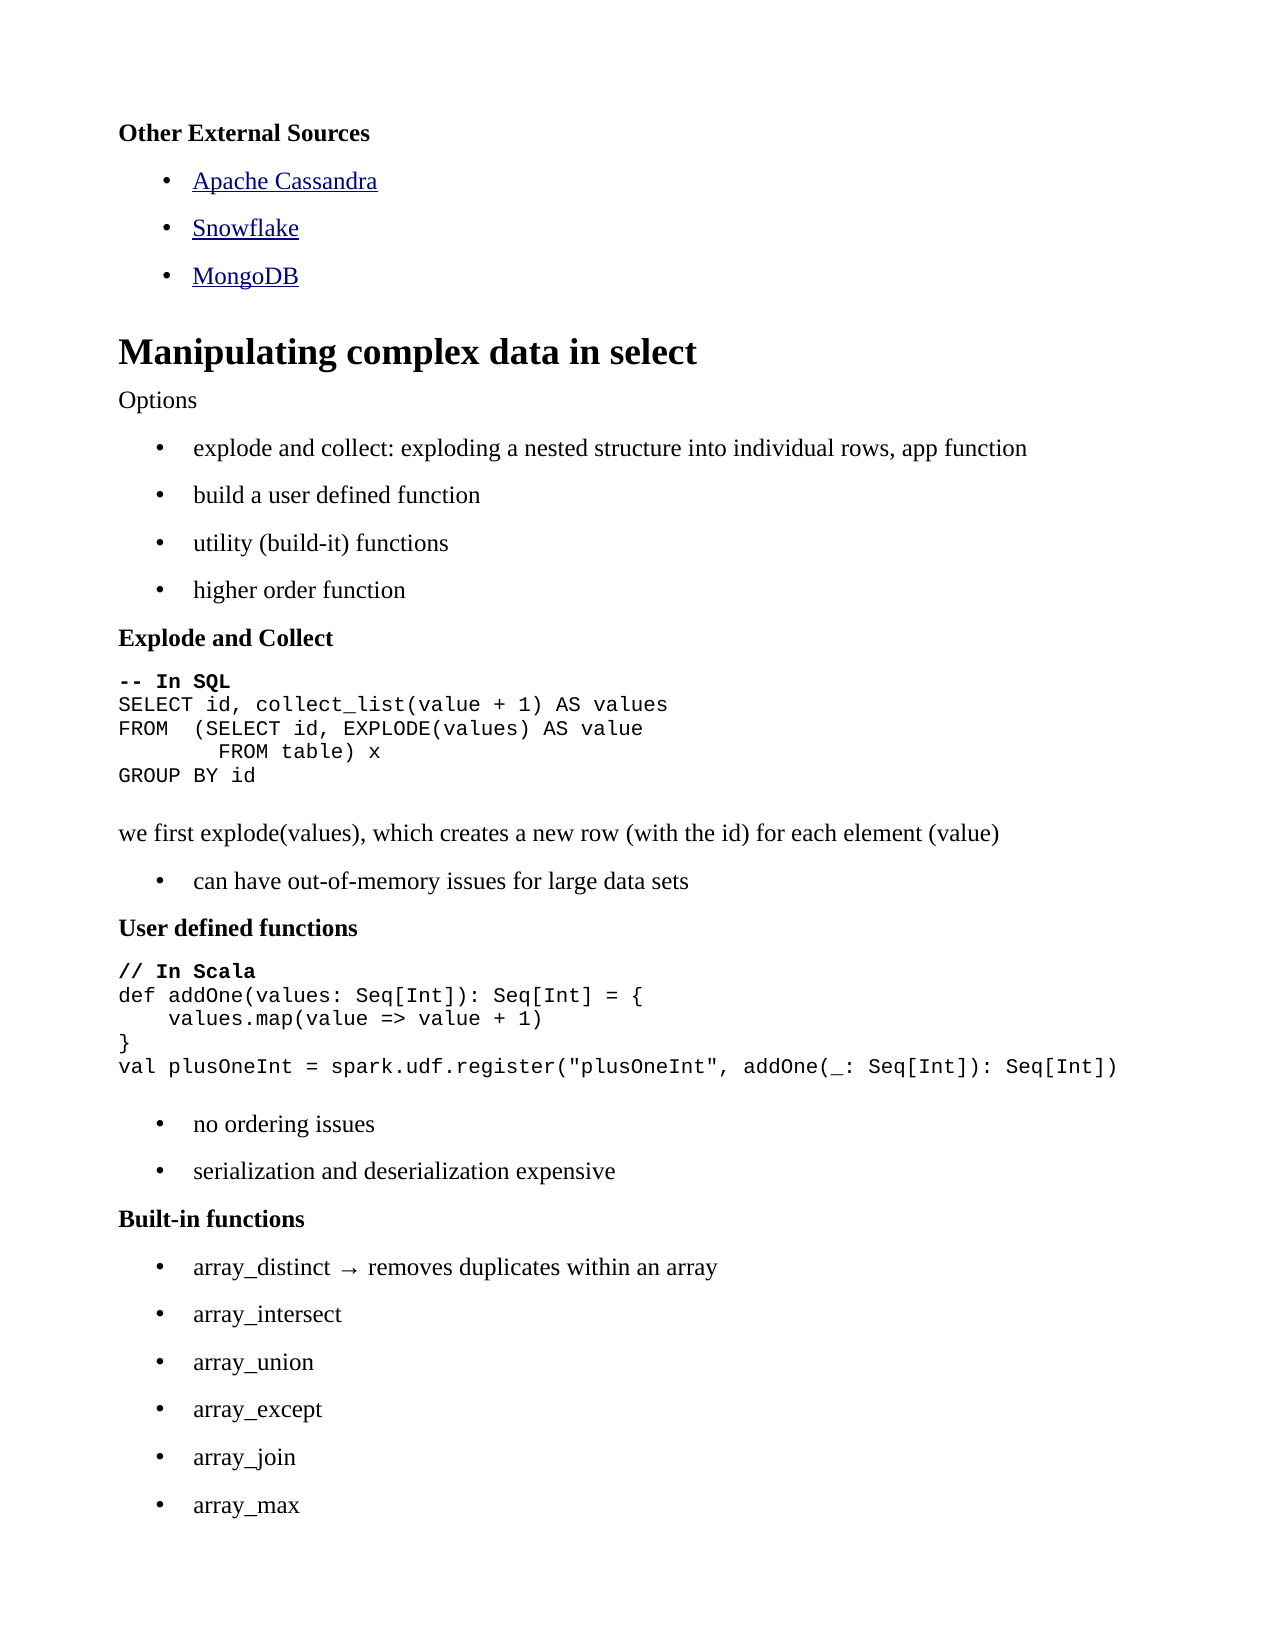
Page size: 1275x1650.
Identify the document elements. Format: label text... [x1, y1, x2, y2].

text FROM (SELECT id, EXPLODE(values) AS value [118, 718, 1157, 742]
text Built-in functions [118, 1204, 1157, 1233]
list array_distinct → removes duplicates within an array [156, 1252, 1157, 1280]
list Snowflake [162, 213, 1157, 242]
subtitle Manipulating complex data in select [118, 329, 1157, 372]
text // In Scala [118, 961, 1157, 985]
text values.map(value => value + 1) [118, 1008, 1157, 1032]
text we first explode(values), which creates a new row (with the id) for each element (value) [118, 818, 1157, 847]
text GROUP BY id [118, 765, 1157, 789]
list utility (build-it) functions [156, 528, 1157, 557]
text Explode and Collect [118, 623, 1157, 652]
list serialization and deserialization expensive [156, 1156, 1157, 1185]
text Options [118, 385, 1157, 414]
list higher order function [156, 575, 1157, 604]
list no ordering issues [156, 1109, 1157, 1138]
list Apache Cassandra [162, 166, 1157, 194]
list array_union [156, 1347, 1157, 1376]
list array_max [156, 1490, 1157, 1518]
text def addOne(values: Seq[Int]): Seq[Int] = { [118, 985, 1157, 1008]
list array_join [156, 1442, 1157, 1471]
text Other External Sources [118, 118, 1157, 147]
text SELECT id, collect_list(value + 1) AS values [118, 694, 1157, 718]
text FROM table) x [118, 742, 1157, 765]
list MongoDB [162, 261, 1157, 290]
list can have out-of-memory issues for large data sets [156, 866, 1157, 895]
list array_except [156, 1394, 1157, 1423]
text User defined functions [118, 913, 1157, 942]
list array_intersect [156, 1299, 1157, 1328]
text -- In SQL [118, 671, 1157, 694]
list build a user defined function [156, 480, 1157, 509]
list explode and collect: exploding a nested structure into individual rows, app function [156, 433, 1157, 461]
text val plusOneInt = spark.udf.register("plusOneInt", addOne(_: Seq[Int]): Seq[Int]) [118, 1056, 1157, 1079]
text } [118, 1032, 1157, 1056]
